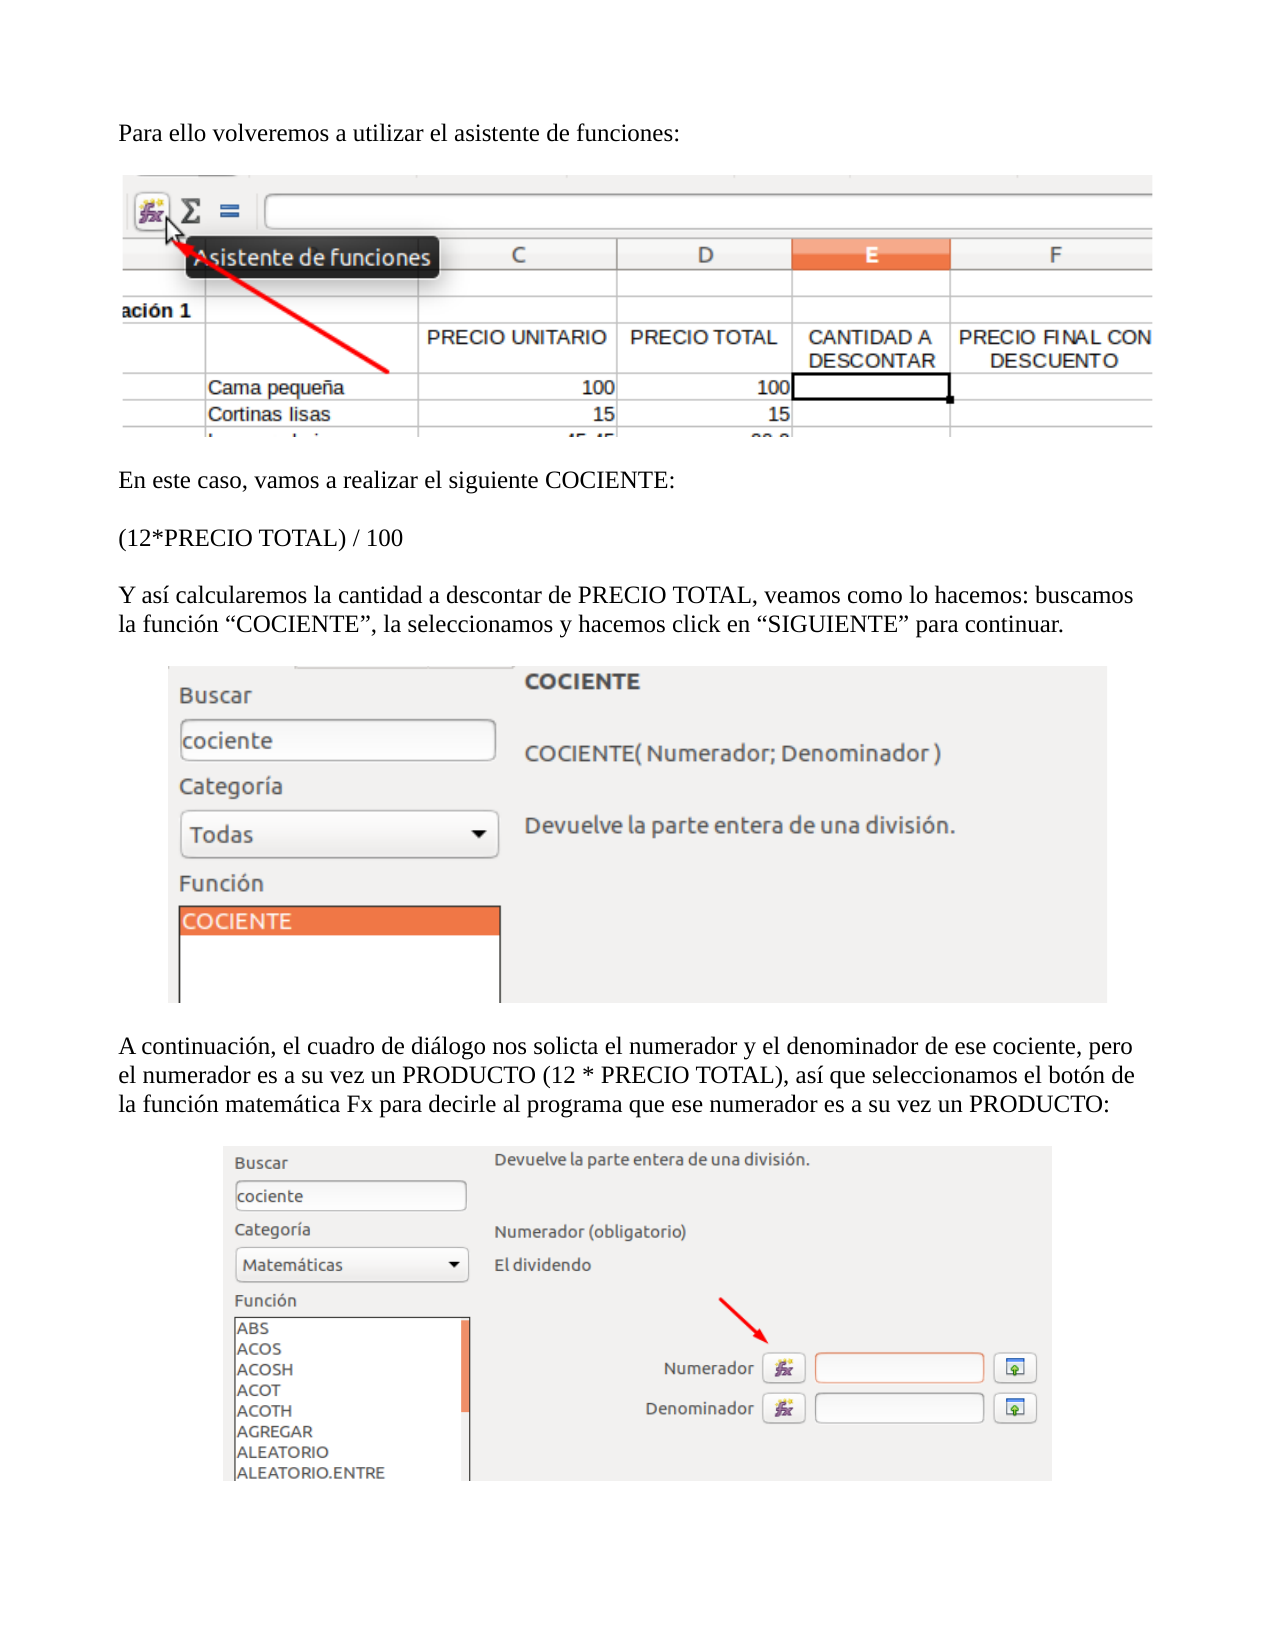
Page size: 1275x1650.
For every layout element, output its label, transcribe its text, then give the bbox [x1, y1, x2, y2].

text (12*PRECIO TOTAL) / 100 [118, 523, 1157, 552]
text Para ello volveremos a utilizar el asistente de funciones: [118, 118, 1157, 147]
text Y así calcularemos la cantidad a descontar de PRECIO TOTAL, veamos como lo hacemos: buscamos la función “COCIENTE”, la seleccionamos y hacemos click en “SIGUIENTE” para continuar. [118, 580, 1157, 638]
picture [223, 1146, 1052, 1481]
text A continuación, el cuadro de diálogo nos solicta el numerador y el denominador de ese cociente, pero el numerador es a su vez un PRODUCTO (12 * PRECIO TOTAL), así que seleccionamos el botón de la función matemática Fx para decirle al programa que ese numerador es a su vez un PRODUCTO: [118, 1031, 1157, 1117]
picture [168, 666, 1108, 1003]
text En este caso, vamos a realizar el siguiente COCIENTE: [118, 465, 1157, 494]
picture [122, 175, 1153, 437]
